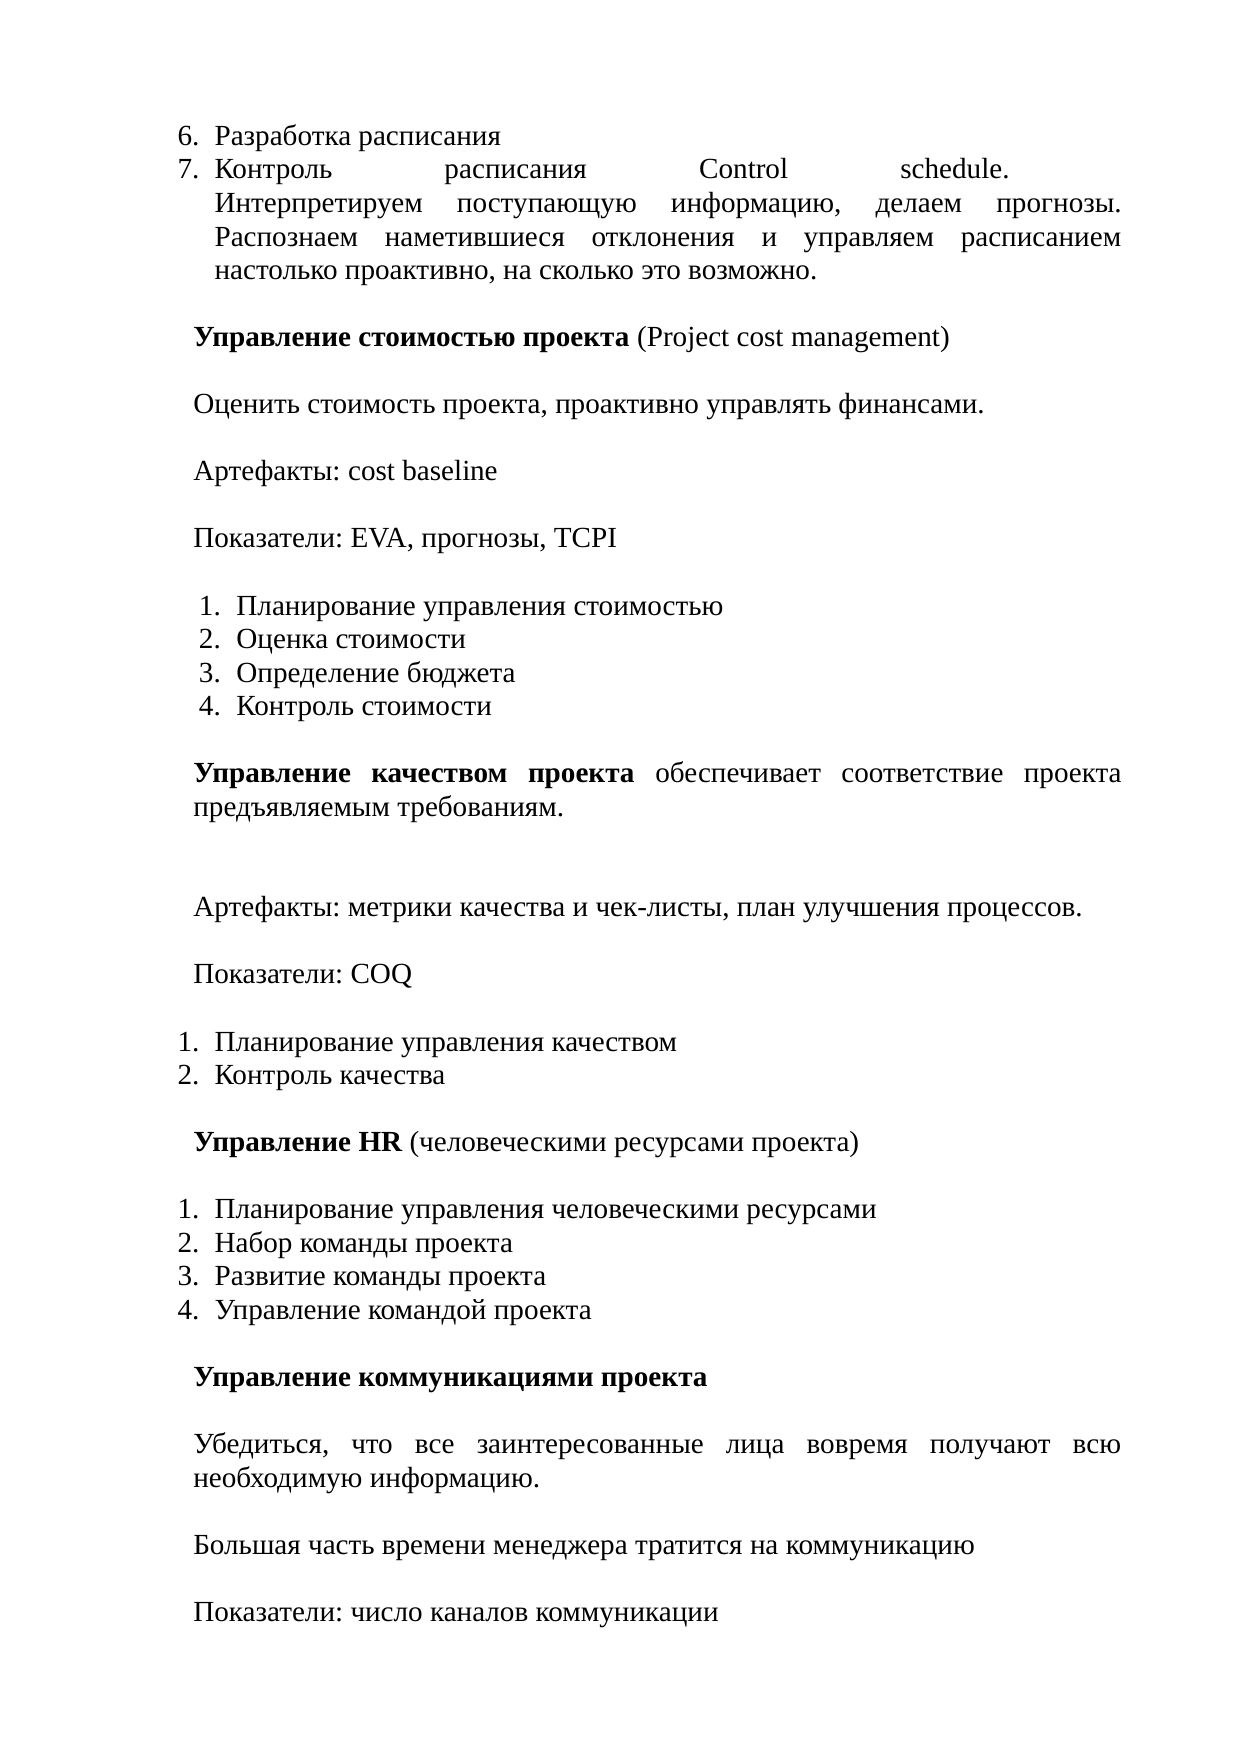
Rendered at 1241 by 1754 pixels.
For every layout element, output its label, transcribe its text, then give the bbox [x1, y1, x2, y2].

list Определение бюджета [199, 655, 1122, 688]
list Показатели: EVA, прогнозы, TCPI [193, 521, 1122, 554]
list Набор команды проекта [177, 1225, 1122, 1258]
list Артефакты: метрики качества и чек-листы, план улучшения процессов. [193, 889, 1122, 923]
list Планирование управления качеством [177, 1024, 1122, 1057]
list Артефакты: cost baseline [193, 453, 1122, 487]
list Управление стоимостью проекта (Project cost management) [156, 319, 1122, 353]
list Контроль стоимости [199, 688, 1122, 722]
list Управление HR (человеческими ресурсами проекта) [156, 1124, 1122, 1158]
list Разработка расписания [177, 118, 1122, 152]
list Контроль расписания Control schedule. Интерпретируем поступающую информацию, делаем прогнозы. Распознаем наметившиеся отклонения и управляем расписанием настолько проактивно, на сколько это возможно. [177, 152, 1122, 286]
list Планирование управления человеческими ресурсами [177, 1191, 1122, 1225]
list Показатели: число каналов коммуникации [193, 1594, 1122, 1627]
list Управление командой проекта [177, 1292, 1122, 1326]
list Убедиться, что все заинтересованные лица вовремя получают всю необходимую информацию. [193, 1426, 1122, 1493]
list Показатели: COQ [193, 957, 1122, 990]
list Контроль качества [177, 1057, 1122, 1091]
list Большая часть времени менеджера тратится на коммуникацию [193, 1527, 1122, 1560]
list Управление коммуникациями проекта [156, 1359, 1122, 1393]
list Развитие команды проекта [177, 1258, 1122, 1292]
list Управление качеством проекта обеспечивает соответствие проекта предъявляемым требованиям. [156, 755, 1122, 822]
list Оценка стоимости [199, 621, 1122, 655]
list Оценить стоимость проекта, проактивно управлять финансами. [193, 386, 1122, 420]
list Планирование управления стоимостью [199, 588, 1122, 621]
